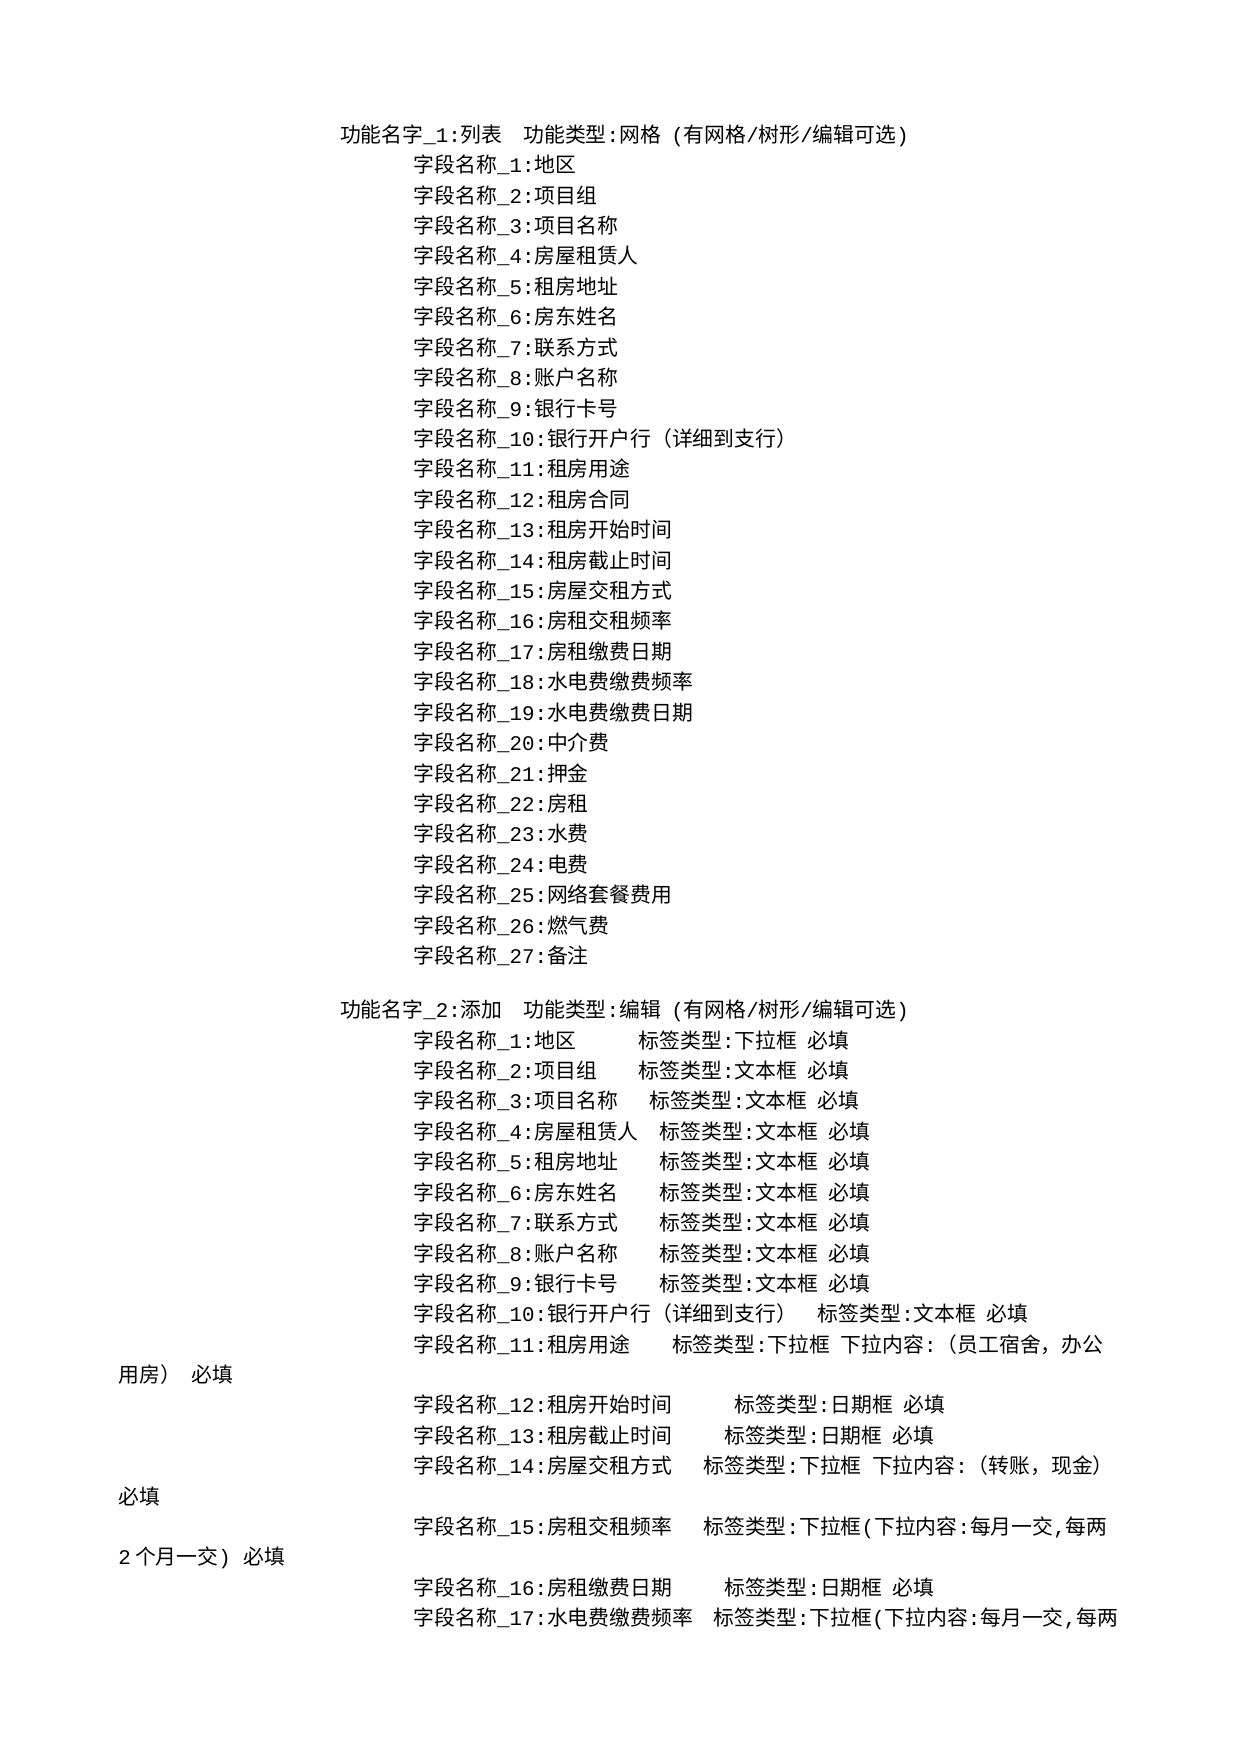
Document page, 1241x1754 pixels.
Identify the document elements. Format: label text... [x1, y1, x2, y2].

text 字段名称_1:地区 标签类型:下拉框 必填 [118, 1024, 1122, 1054]
text 字段名称_8:账户名称 [118, 361, 1122, 392]
text 字段名称_26:燃气费 [118, 909, 1122, 939]
text 字段名称_3:项目名称 [118, 209, 1122, 240]
text 字段名称_10:银行开户行（详细到支行） [118, 422, 1122, 453]
text 字段名称_10:银行开户行（详细到支行） 标签类型:文本框 必填 [118, 1298, 1122, 1328]
text 字段名称_2:项目组 标签类型:文本框 必填 [118, 1054, 1122, 1085]
text 字段名称_12:租房开始时间 标签类型:日期框 必填 [118, 1389, 1122, 1419]
text 功能名字_1:列表 功能类型:网格 (有网格/树形/编辑可选) [118, 118, 1122, 148]
text 字段名称_14:房屋交租方式 标签类型:下拉框 下拉内容:（转账，现金） 必填 [118, 1449, 1122, 1510]
text 字段名称_7:联系方式 [118, 331, 1122, 361]
text 字段名称_20:中介费 [118, 726, 1122, 757]
text 字段名称_23:水费 [118, 818, 1122, 848]
text 字段名称_17:水电费缴费频率 标签类型:下拉框(下拉内容:每月一交,每两 [118, 1601, 1122, 1632]
text 字段名称_12:租房合同 [118, 483, 1122, 513]
text 字段名称_24:电费 [118, 848, 1122, 878]
text 字段名称_22:房租 [118, 787, 1122, 818]
text 字段名称_9:银行卡号 标签类型:文本框 必填 [118, 1267, 1122, 1298]
text 功能名字_2:添加 功能类型:编辑 (有网格/树形/编辑可选) [118, 993, 1122, 1024]
text 字段名称_1:地区 [118, 148, 1122, 179]
text 字段名称_6:房东姓名 [118, 301, 1122, 331]
text 字段名称_21:押金 [118, 757, 1122, 787]
text 字段名称_4:房屋租赁人 标签类型:文本框 必填 [118, 1115, 1122, 1146]
text 字段名称_16:房租缴费日期 标签类型:日期框 必填 [118, 1571, 1122, 1601]
text 字段名称_15:房屋交租方式 [118, 574, 1122, 605]
text 字段名称_13:租房截止时间 标签类型:日期框 必填 [118, 1419, 1122, 1449]
text 字段名称_2:项目组 [118, 179, 1122, 209]
text 字段名称_13:租房开始时间 [118, 513, 1122, 544]
text 字段名称_18:水电费缴费频率 [118, 666, 1122, 696]
text 字段名称_7:联系方式 标签类型:文本框 必填 [118, 1206, 1122, 1237]
text 字段名称_3:项目名称 标签类型:文本框 必填 [118, 1085, 1122, 1115]
text 字段名称_11:租房用途 标签类型:下拉框 下拉内容:（员工宿舍，办公用房） 必填 [118, 1328, 1122, 1389]
text 字段名称_9:银行卡号 [118, 392, 1122, 422]
text 字段名称_15:房租交租频率 标签类型:下拉框(下拉内容:每月一交,每两2个月一交) 必填 [118, 1510, 1122, 1571]
text 字段名称_5:租房地址 [118, 270, 1122, 301]
text 字段名称_5:租房地址 标签类型:文本框 必填 [118, 1146, 1122, 1176]
text 字段名称_14:租房截止时间 [118, 544, 1122, 574]
text 字段名称_17:房租缴费日期 [118, 635, 1122, 666]
text 字段名称_25:网络套餐费用 [118, 878, 1122, 909]
text 字段名称_27:备注 [118, 939, 1122, 970]
text 字段名称_4:房屋租赁人 [118, 240, 1122, 270]
text 字段名称_19:水电费缴费日期 [118, 696, 1122, 726]
text 字段名称_16:房租交租频率 [118, 605, 1122, 635]
text 字段名称_11:租房用途 [118, 453, 1122, 483]
text 字段名称_8:账户名称 标签类型:文本框 必填 [118, 1237, 1122, 1267]
text 字段名称_6:房东姓名 标签类型:文本框 必填 [118, 1176, 1122, 1206]
